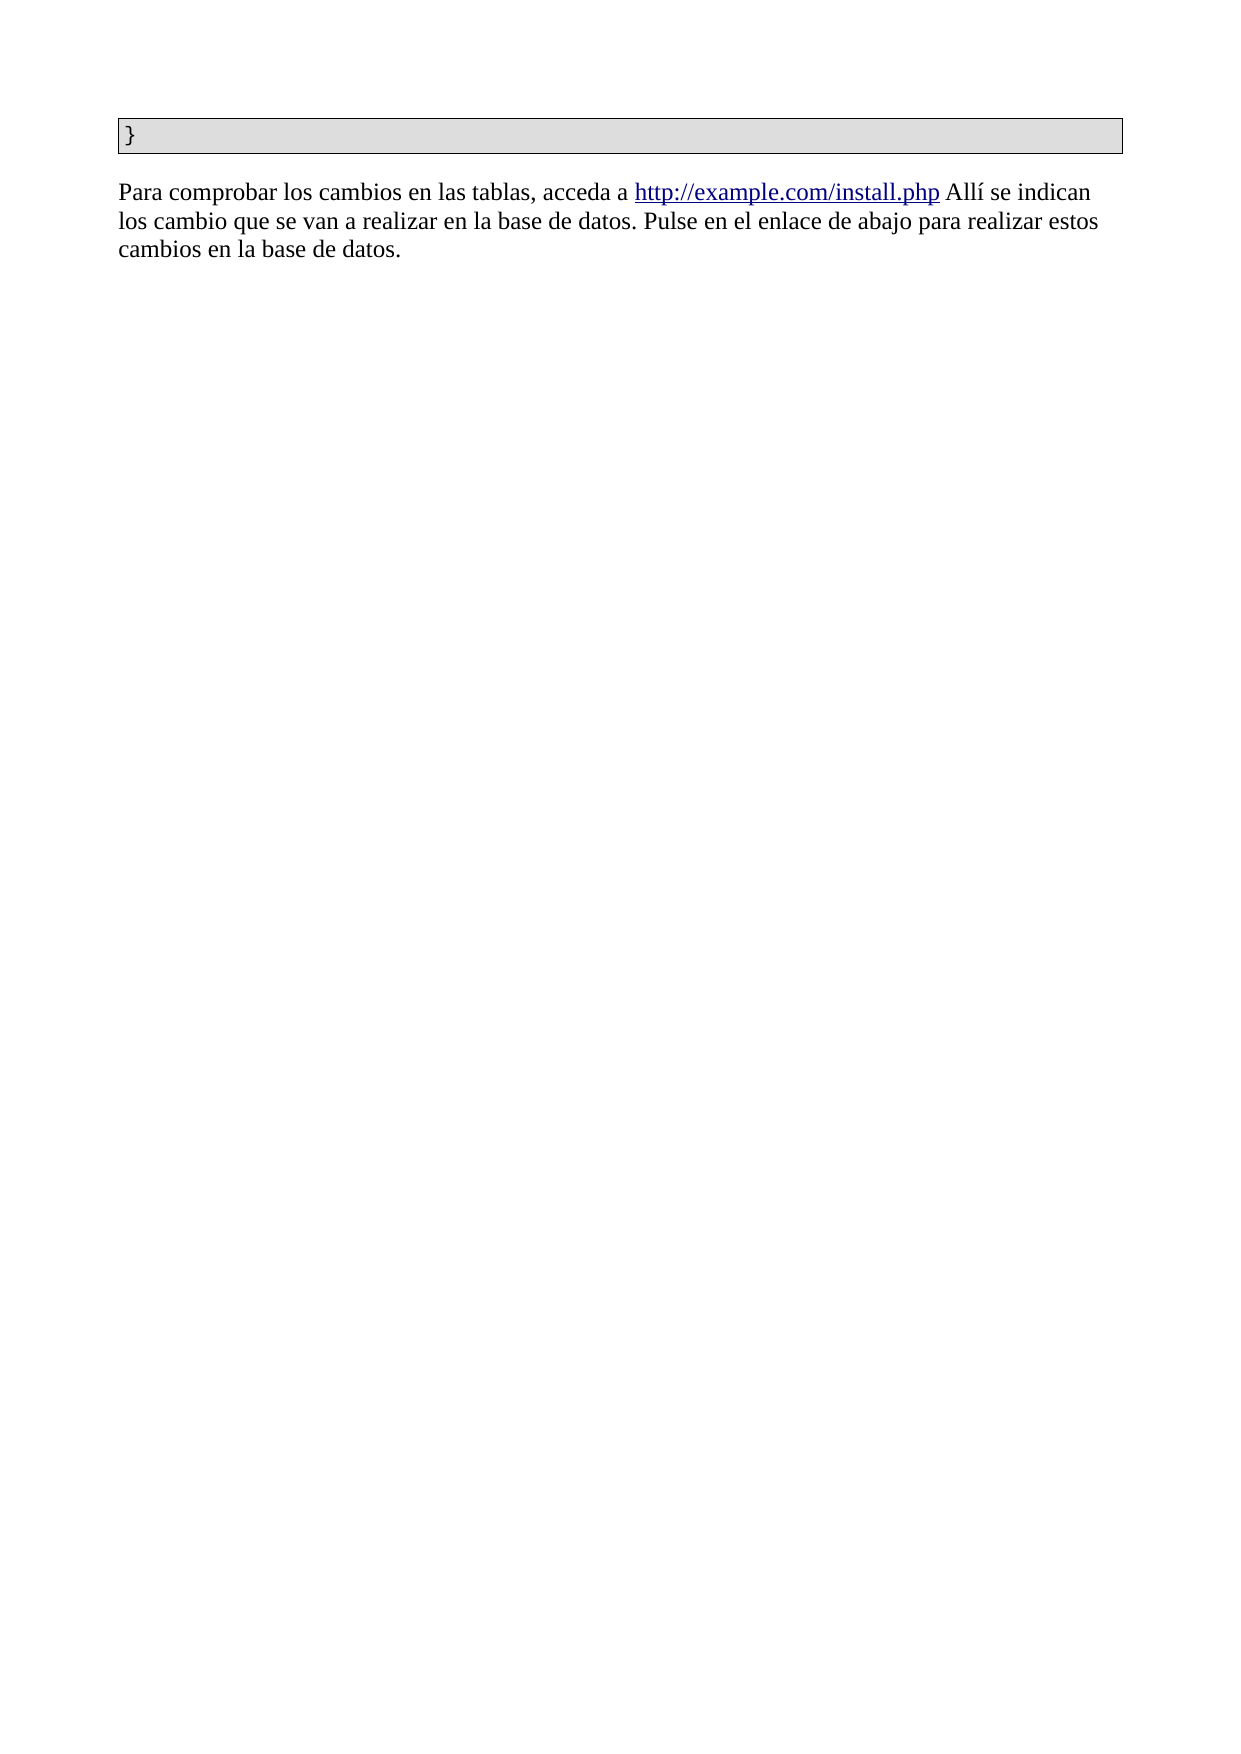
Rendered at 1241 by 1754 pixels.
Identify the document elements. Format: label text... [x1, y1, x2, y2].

table_header } [119, 119, 1122, 153]
text Para comprobar los cambios en las tablas, acceda a http://example.com/install.php Allí se indican los cambio que se van a realizar en la base de datos. Pulse en el enlace de abajo para realizar estos cambios en la base de datos. [118, 177, 1122, 263]
